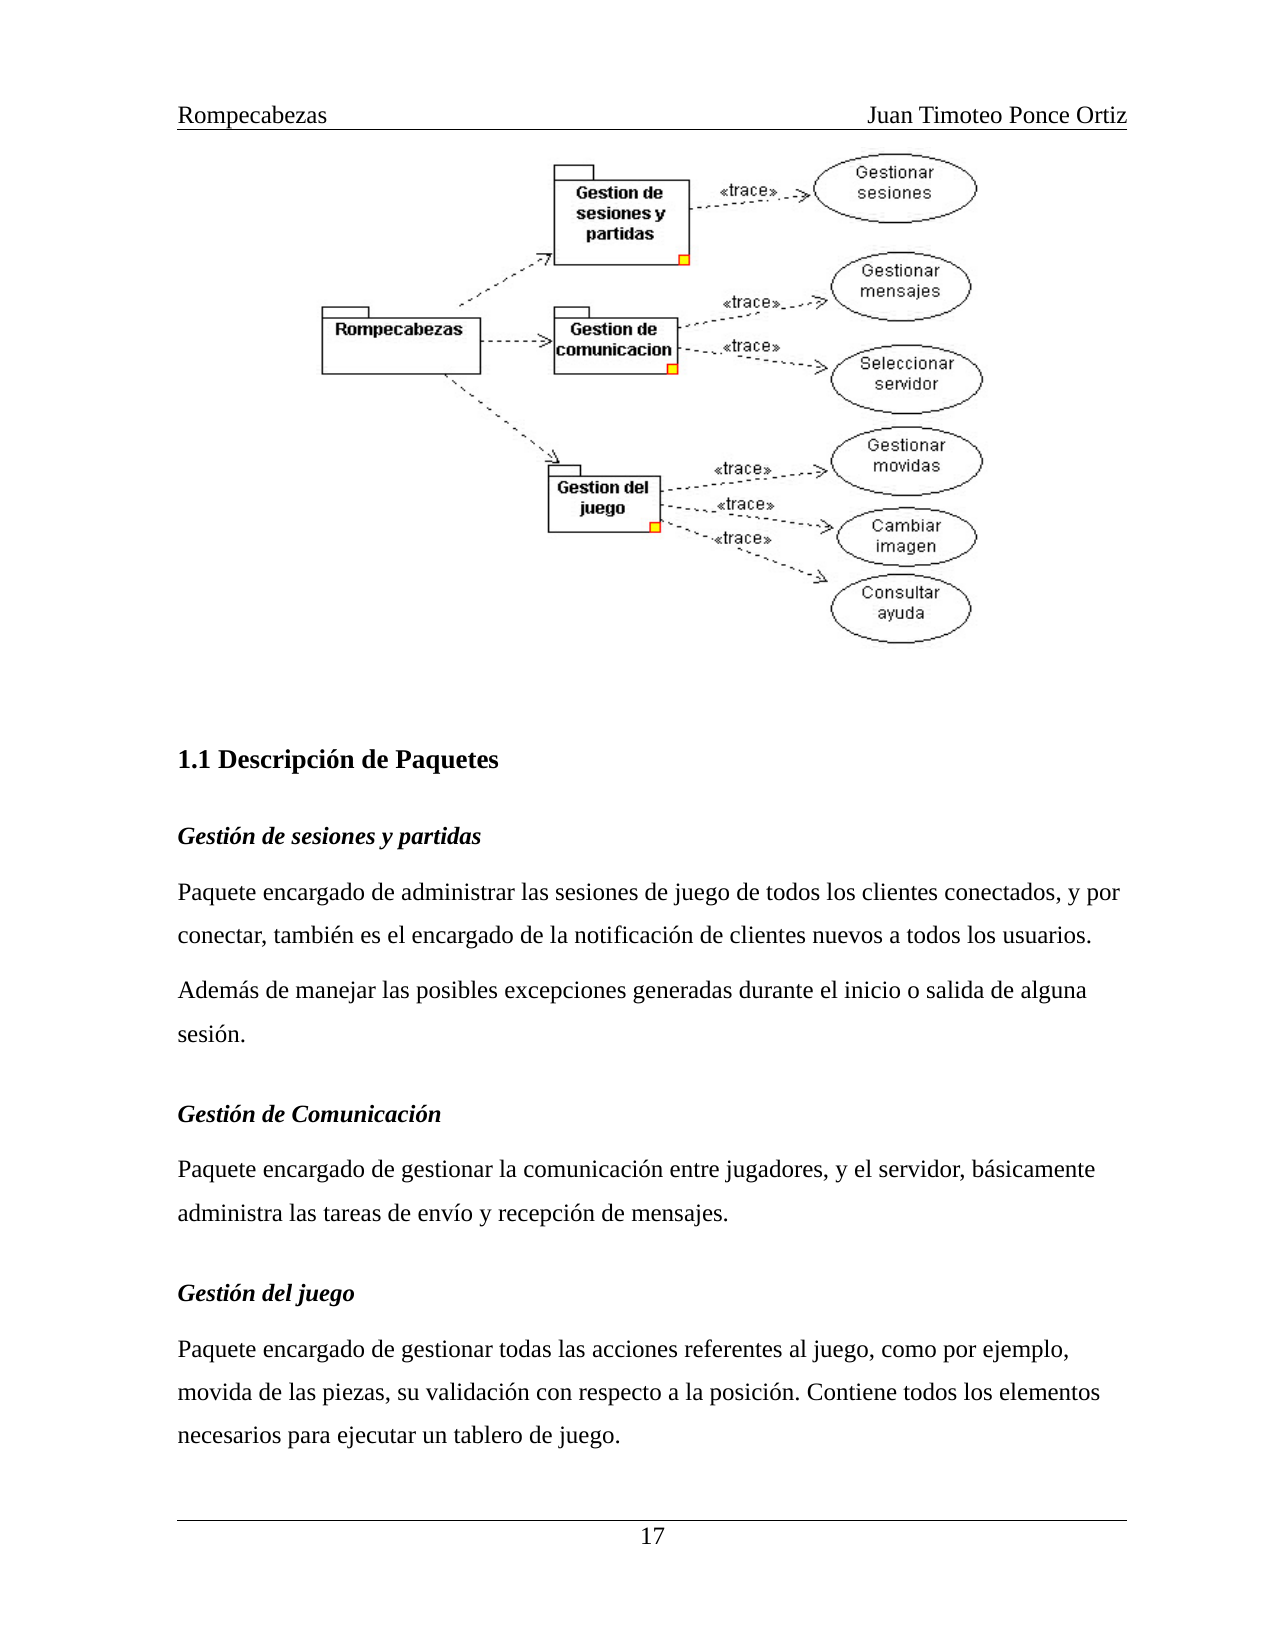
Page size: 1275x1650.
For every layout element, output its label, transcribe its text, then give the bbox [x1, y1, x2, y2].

text Paquete encargado de administrar las sesiones de juego de todos los clientes conectados, y por conectar, también es el encargado de la notificación de clientes nuevos a todos los usuarios. [177, 877, 1127, 949]
subtitle Gestión de Comunicación [177, 1099, 1127, 1128]
subtitle 1.1 Descripción de Paquetes [177, 743, 1127, 775]
subtitle Gestión del juego [177, 1278, 1127, 1307]
text Paquete encargado de gestionar la comunicación entre jugadores, y el servidor, básicamente administra las tareas de envío y recepción de mensajes. [177, 1154, 1127, 1226]
text Paquete encargado de gestionar todas las acciones referentes al juego, como por ejemplo, movida de las piezas, su validación con respecto a la posición. Contiene todos los elementos necesarios para ejecutar un tablero de juego. [177, 1334, 1127, 1449]
picture [316, 147, 989, 649]
subtitle Gestión de sesiones y partidas [177, 821, 1127, 850]
text Además de manejar las posibles excepciones generadas durante el inicio o salida de alguna sesión. [177, 976, 1127, 1047]
